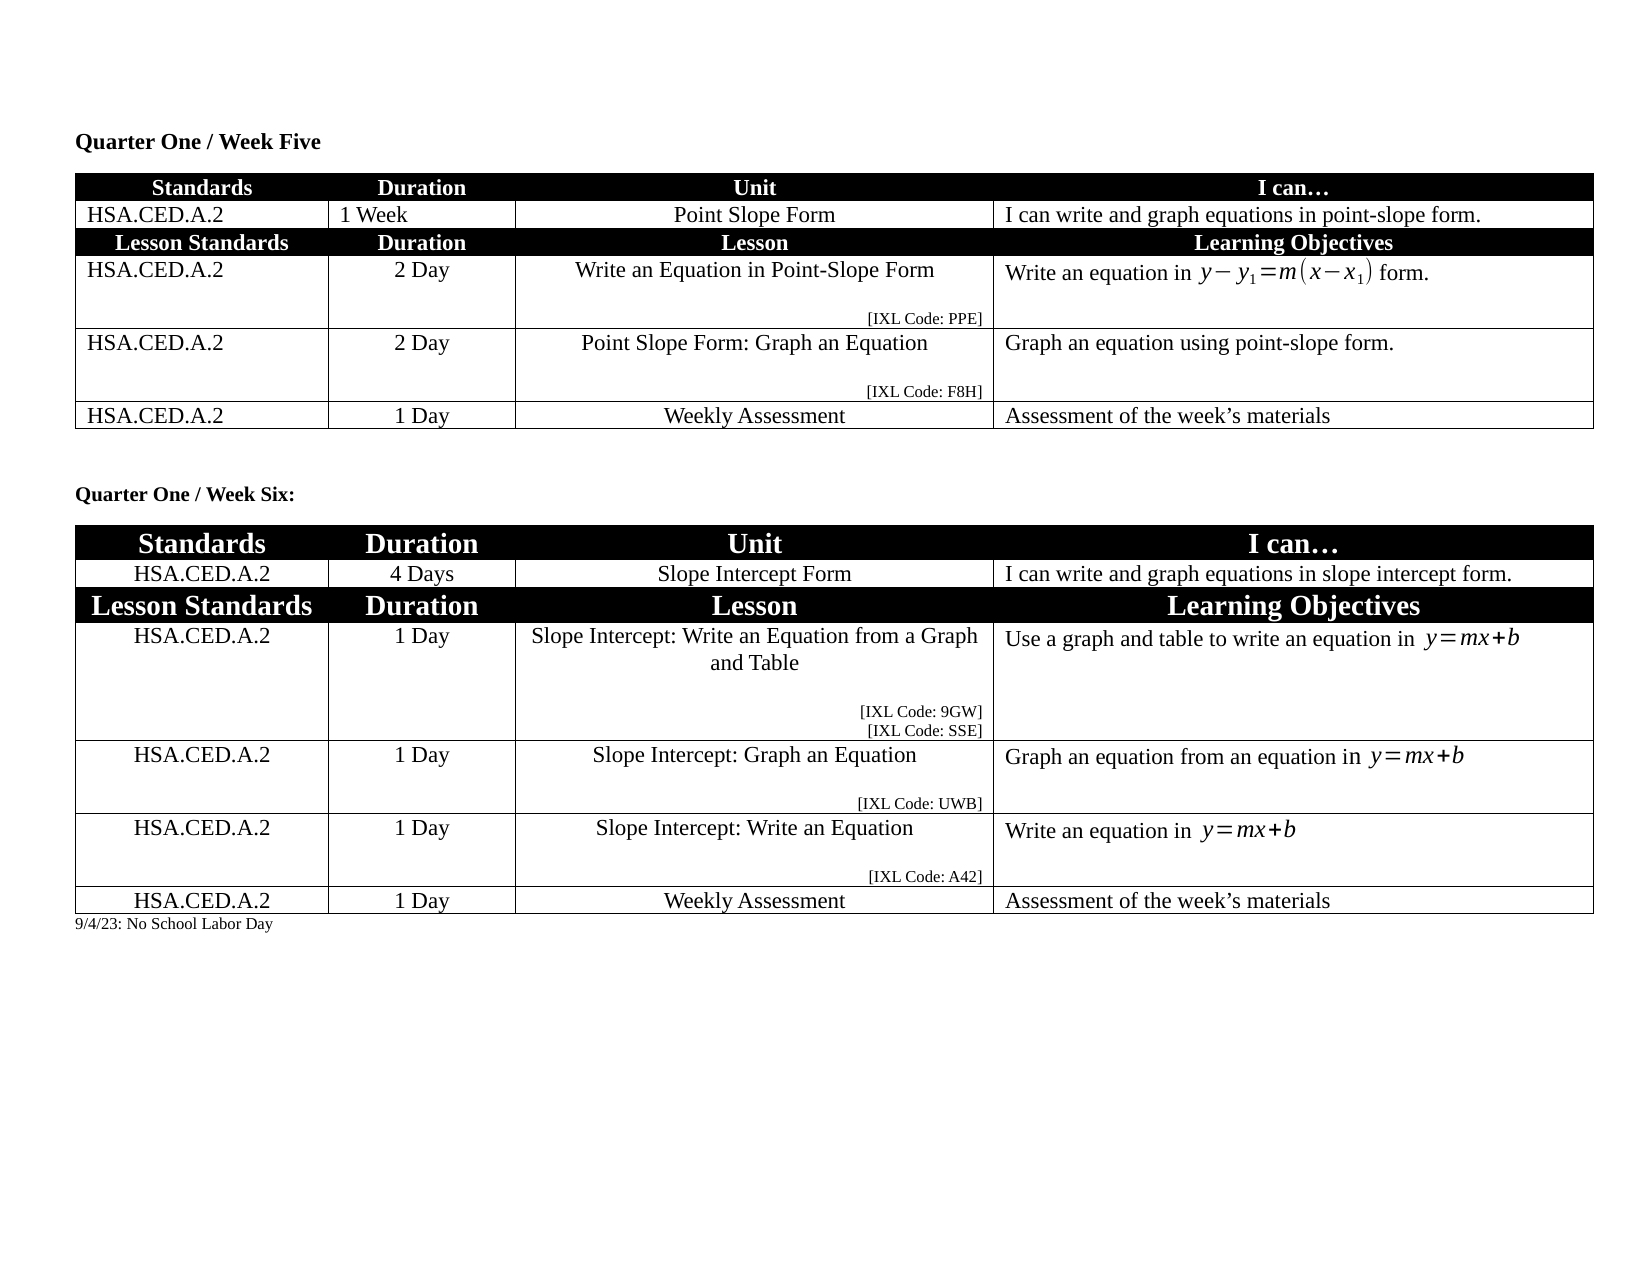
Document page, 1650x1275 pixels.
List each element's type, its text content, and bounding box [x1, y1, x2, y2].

table_cell Use a graph and table to write an equation in [994, 623, 1593, 740]
table_cell 1 Week [329, 201, 515, 228]
text Quarter One / Week Five [75, 128, 1575, 154]
table_cell Lesson Standards [76, 588, 328, 621]
table_cell Lesson Standards [76, 229, 328, 255]
table_cell Lesson [516, 229, 993, 255]
text Quarter One / Week Six: [75, 482, 1575, 506]
table_header Unit [516, 174, 993, 200]
table_cell 1 Day [329, 741, 515, 813]
table_cell HSA.CED.A.2 [76, 741, 328, 813]
table_cell Point Slope Form: Graph an Equation [IXL Code: F8H] [516, 329, 993, 401]
table_cell 2 Day [329, 329, 515, 401]
table_cell Slope Intercept: Graph an Equation [IXL Code: UWB] [516, 741, 993, 813]
table_cell HSA.CED.A.2 [76, 887, 328, 913]
table_cell Write an equation in [994, 814, 1593, 886]
table_cell Learning Objectives [994, 588, 1593, 621]
table_cell HSA.CED.A.2 [76, 256, 328, 328]
table_cell Graph an equation using point-slope form. [994, 329, 1593, 401]
table_header Standards [76, 526, 328, 559]
table_cell Assessment of the week’s materials [994, 402, 1593, 428]
table_cell Lesson [516, 588, 993, 621]
table_cell 1 Day [329, 814, 515, 886]
table_cell Slope Intercept: Write an Equation from a Graph and Table [IXL Code: 9GW] [IXL Code: SSE] [516, 623, 993, 740]
table_cell HSA.CED.A.2 [76, 560, 328, 587]
table_cell Write an Equation in Point-Slope Form [IXL Code: PPE] [516, 256, 993, 328]
table_cell 1 Day [329, 887, 515, 913]
table_cell HSA.CED.A.2 [76, 402, 328, 428]
table_cell Assessment of the week’s materials [994, 887, 1593, 913]
table_header Duration [329, 174, 515, 200]
table_cell 1 Day [329, 623, 515, 740]
text 9/4/23: No School Labor Day [75, 914, 1575, 933]
table_cell Weekly Assessment [516, 887, 993, 913]
table_cell Write an equation in form. [994, 256, 1593, 328]
table_header I can… [994, 174, 1593, 200]
table_cell 4 Days [329, 560, 515, 587]
table_cell Graph an equation from an equation in [994, 741, 1593, 813]
table_cell HSA.CED.A.2 [76, 329, 328, 401]
table_cell Duration [329, 588, 515, 621]
table_cell Weekly Assessment [516, 402, 993, 428]
table_cell HSA.CED.A.2 [76, 201, 328, 228]
table_cell I can write and graph equations in point-slope form. [994, 201, 1593, 228]
table_cell HSA.CED.A.2 [76, 623, 328, 740]
table_header Duration [329, 526, 515, 559]
table_cell I can write and graph equations in slope intercept form. [994, 560, 1593, 587]
table_cell 2 Day [329, 256, 515, 328]
table_cell Point Slope Form [516, 201, 993, 228]
table_cell Slope Intercept Form [516, 560, 993, 587]
table_cell Duration [329, 229, 515, 255]
table_cell HSA.CED.A.2 [76, 814, 328, 886]
table_cell 1 Day [329, 402, 515, 428]
table_header I can… [994, 526, 1593, 559]
table_header Unit [516, 526, 993, 559]
table_cell Learning Objectives [994, 229, 1593, 255]
table_header Standards [76, 174, 328, 200]
table_cell Slope Intercept: Write an Equation [IXL Code: A42] [516, 814, 993, 886]
